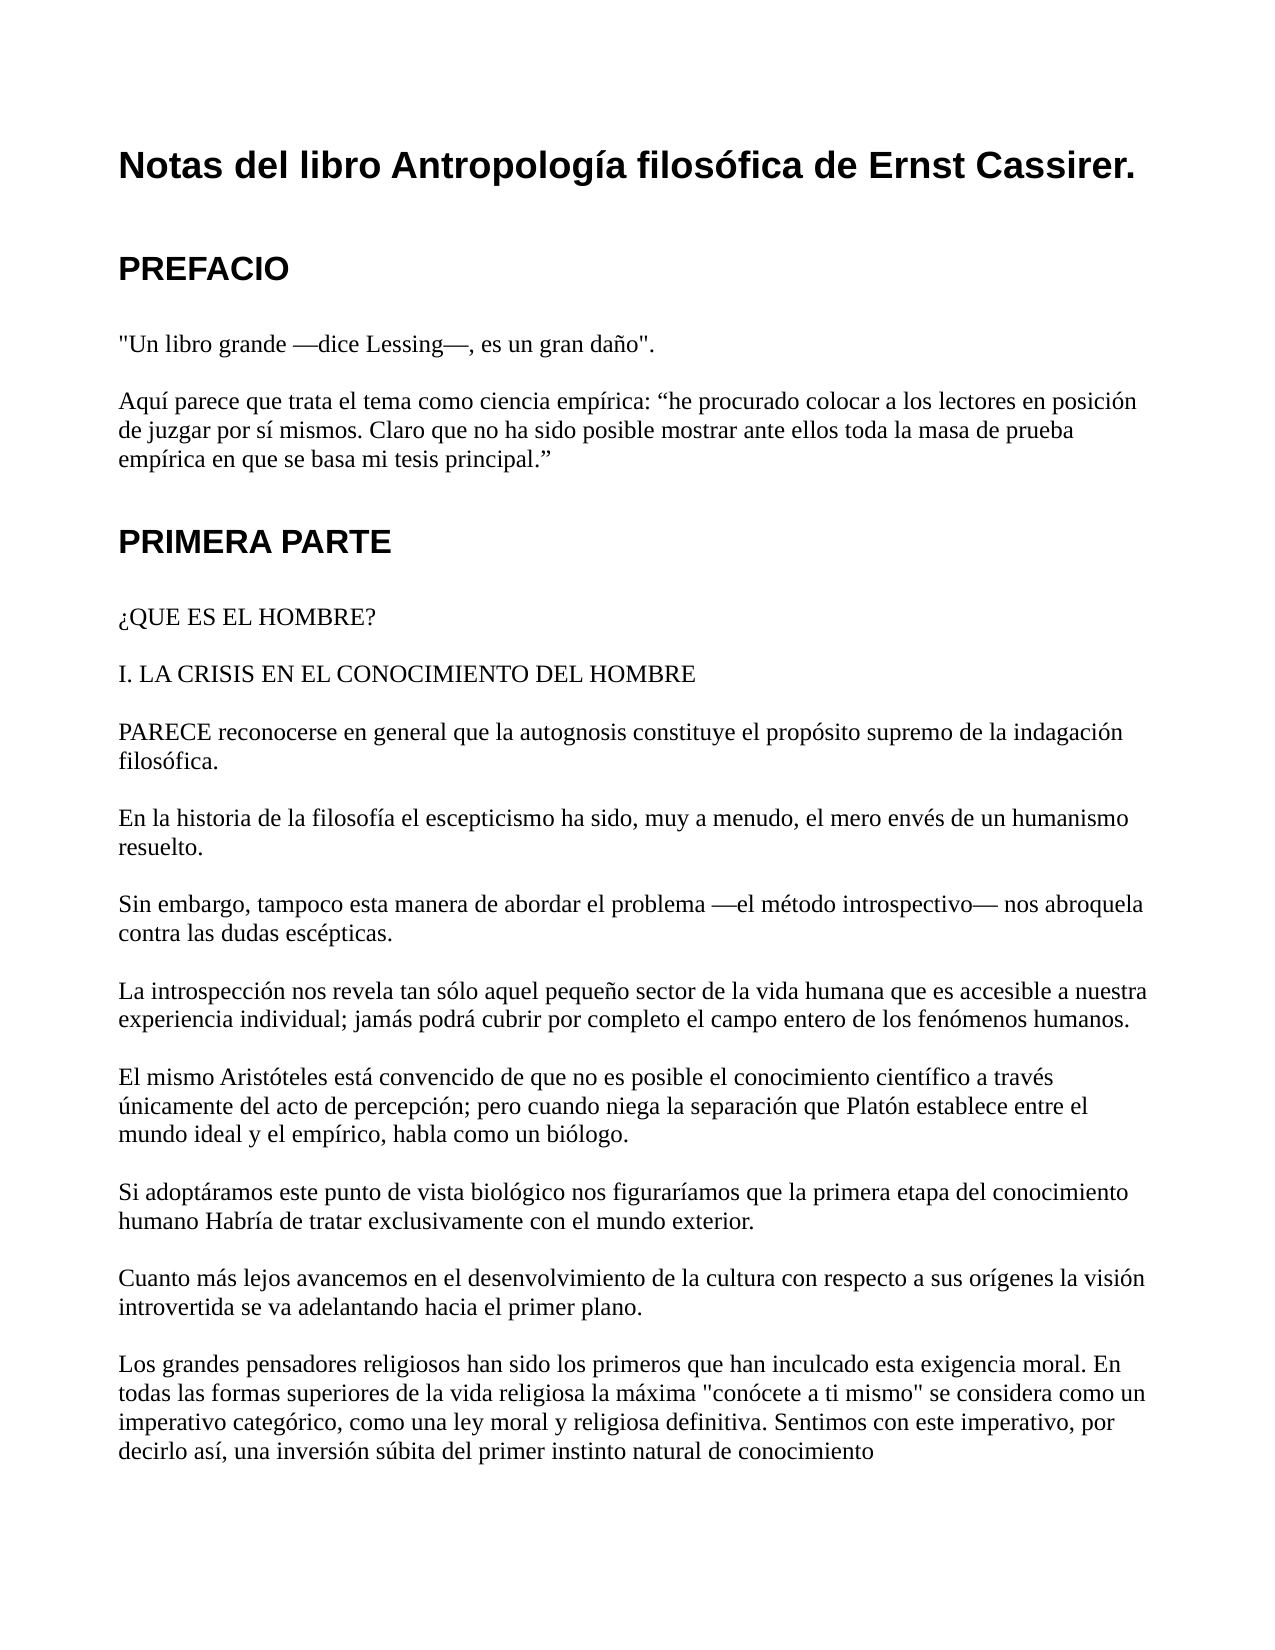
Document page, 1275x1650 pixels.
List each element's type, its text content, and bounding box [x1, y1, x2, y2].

text "Un libro grande —dice Lessing—, es un gran daño". [118, 329, 1157, 357]
subtitle PREFACIO [118, 249, 1157, 287]
text Cuanto más lejos avancemos en el desenvolvimiento de la cultura con respecto a sus orígenes la visión introvertida se va adelantando hacia el primer plano. [118, 1263, 1157, 1321]
text El mismo Aristóteles está convencido de que no es posible el conocimiento científico a través únicamente del acto de percepción; pero cuando niega la separación que Platón establece entre el mundo ideal y el empírico, habla como un biólogo. [118, 1062, 1157, 1148]
text Sin embargo, tampoco esta manera de abordar el problema —el método introspectivo— nos abroquela contra las dudas escépticas. [118, 889, 1157, 947]
text ¿QUE ES EL HOMBRE? [118, 602, 1157, 631]
text Aquí parece que trata el tema como ciencia empírica: “he procurado colocar a los lectores en posición de juzgar por sí mismos. Claro que no ha sido posible mostrar ante ellos toda la masa de prueba empírica en que se basa mi tesis principal.” [118, 386, 1157, 472]
text La introspección nos revela tan sólo aquel pequeño sector de la vida humana que es accesible a nuestra experiencia individual; jamás podrá cubrir por completo el campo entero de los fenómenos humanos. [118, 976, 1157, 1033]
text Si adoptáramos este punto de vista biológico nos figuraríamos que la primera etapa del conocimiento humano Habría de tratar exclusivamente con el mundo exterior. [118, 1177, 1157, 1234]
subtitle PRIMERA PARTE [118, 522, 1157, 561]
text Los grandes pensadores religiosos han sido los primeros que han inculcado esta exigencia moral. En todas las formas superiores de la vida religiosa la máxima "conócete a ti mismo" se considera como un imperativo categórico, como una ley moral y religiosa definitiva. Sentimos con este imperativo, por decirlo así, una inversión súbita del primer instinto natural de conocimiento [118, 1349, 1157, 1464]
subtitle Notas del libro Antropología filosófica de Ernst Cassirer. [118, 143, 1157, 187]
text I. LA CRISIS EN EL CONOCIMIENTO DEL HOMBRE [118, 659, 1157, 688]
text PARECE reconocerse en general que la autognosis constituye el propósito supremo de la indagación filosófica. [118, 717, 1157, 774]
text En la historia de la filosofía el escepticismo ha sido, muy a menudo, el mero envés de un humanismo resuelto. [118, 803, 1157, 861]
